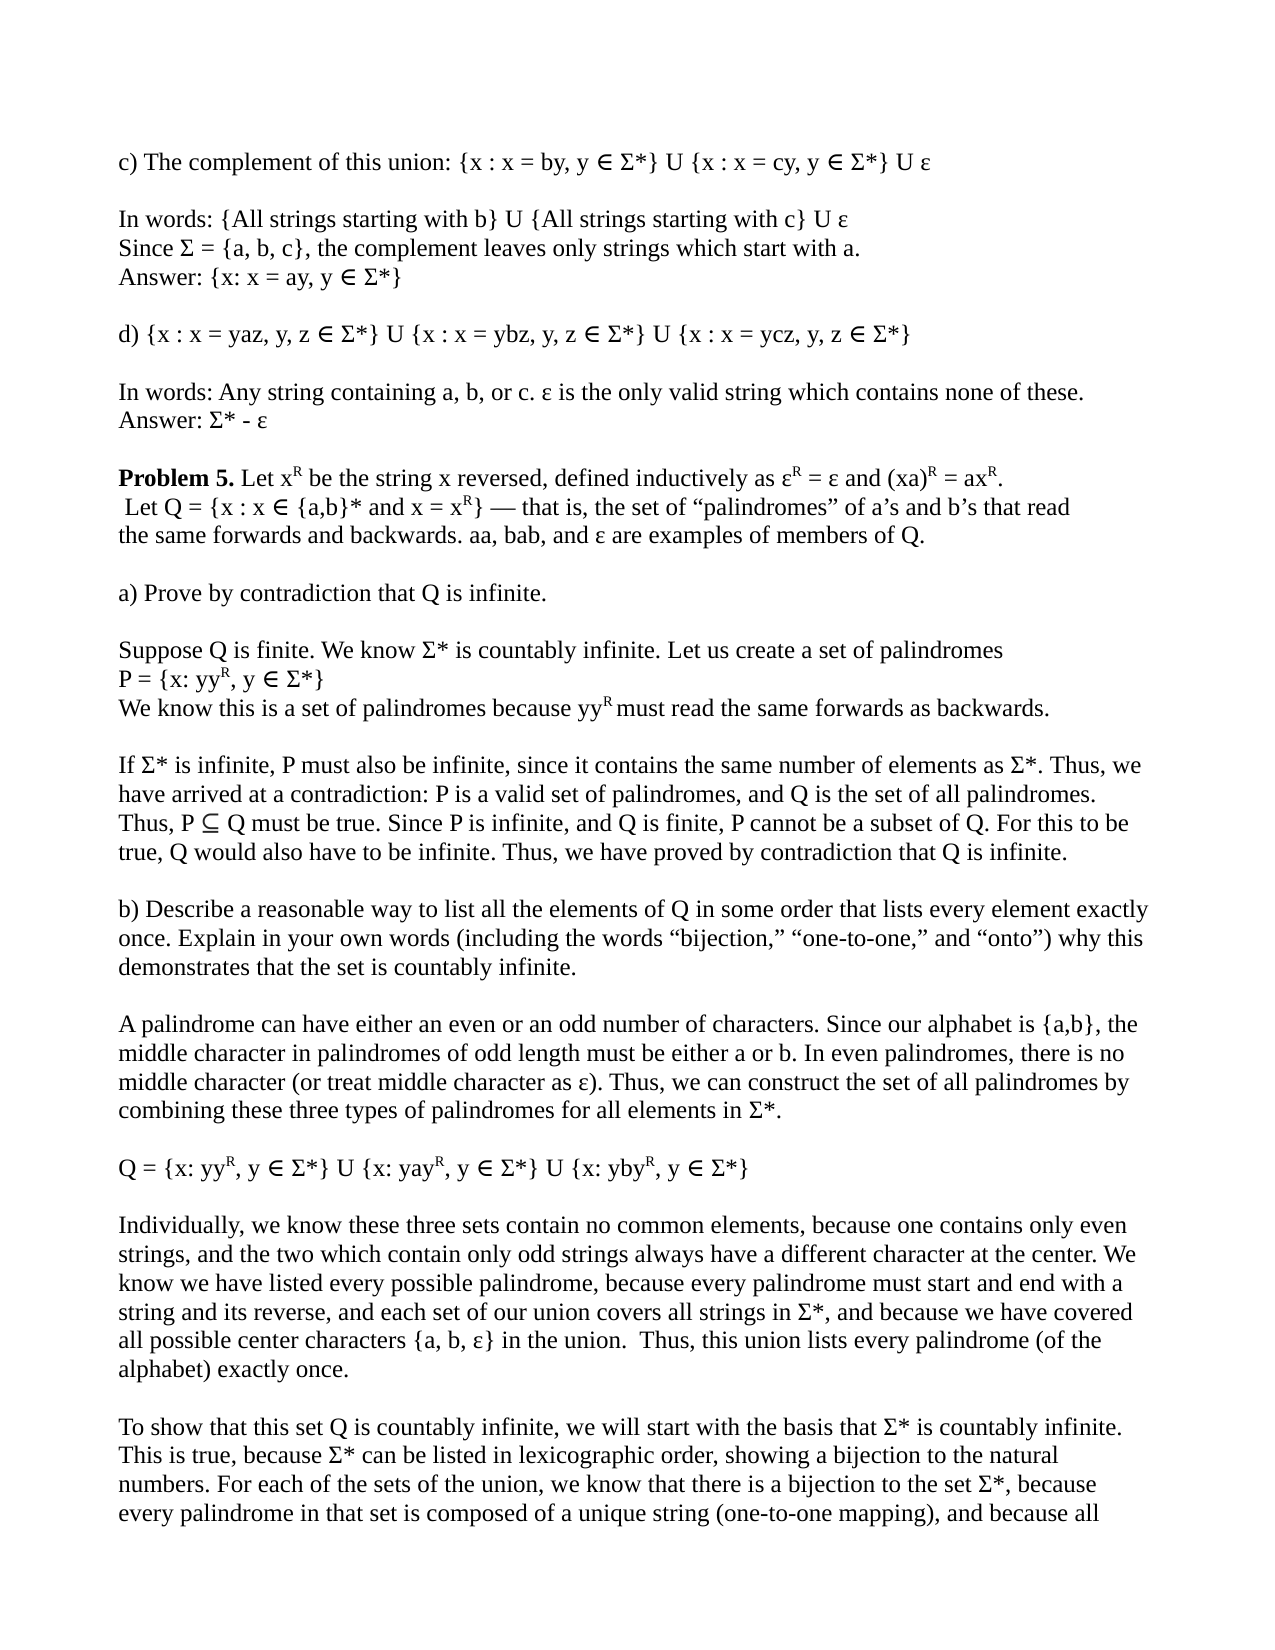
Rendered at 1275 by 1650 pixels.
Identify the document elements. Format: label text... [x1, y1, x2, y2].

text A palindrome can have either an even or an odd number of characters. Since our alphabet is {a,b}, the middle character in palindromes of odd length must be either a or b. In even palindromes, there is no middle character (or treat middle character as ɛ). Thus, we can construct the set of all palindromes by combining these three types of palindromes for all elements in Σ*. [118, 1009, 1157, 1124]
text Suppose Q is finite. We know Σ* is countably infinite. Let us create a set of palindromes [118, 636, 1157, 664]
text Answer: {x: x = ay, y ∈ Σ*} [118, 262, 1157, 291]
text the same forwards and backwards. aa, bab, and ɛ are examples of members of Q. [118, 521, 1157, 549]
text c) The complement of this union: {x : x = by, y ∈ Σ*} U {x : x = cy, y ∈ Σ*} U ɛ [118, 147, 1157, 176]
text To show that this set Q is countably infinite, we will start with the basis that Σ* is countably infinite. This is true, because Σ* can be listed in lexicographic order, showing a bijection to the natural numbers. For each of the sets of the union, we know that there is a bijection to the set Σ*, because every palindrome in that set is composed of a unique string (one-to-one mapping), and because all [118, 1412, 1157, 1527]
text In words: Any string containing a, b, or c. ɛ is the only valid string which contains none of these. [118, 377, 1157, 406]
text Answer: Σ* - ɛ [118, 406, 1157, 434]
text Problem 5. Let xR be the string x reversed, defined inductively as ɛR = ɛ and (xa)R = axR. [118, 463, 1157, 492]
text Since Σ = {a, b, c}, the complement leaves only strings which start with a. [118, 233, 1157, 262]
text Q = {x: yyR, y ∈ Σ*} U {x: yayR, y ∈ Σ*} U {x: ybyR, y ∈ Σ*} [118, 1153, 1157, 1182]
text d) {x : x = yaz, y, z ∈ Σ*} U {x : x = ybz, y, z ∈ Σ*} U {x : x = ycz, y, z ∈ Σ*} [118, 319, 1157, 348]
text In words: {All strings starting with b} U {All strings starting with c} U ɛ [118, 204, 1157, 233]
text b) Describe a reasonable way to list all the elements of Q in some order that lists every element exactly once. Explain in your own words (including the words “bijection,” “one-to-one,” and “onto”) why this demonstrates that the set is countably infinite. [118, 894, 1157, 981]
text We know this is a set of palindromes because yyR must read the same forwards as backwards. [118, 693, 1157, 722]
text Let Q = {x : x ∈ {a,b}* and x = xR} — that is, the set of “palindromes” of a’s and b’s that read [118, 492, 1157, 521]
text a) Prove by contradiction that Q is infinite. [118, 578, 1157, 607]
text If Σ* is infinite, P must also be infinite, since it contains the same number of elements as Σ*. Thus, we have arrived at a contradiction: P is a valid set of palindromes, and Q is the set of all palindromes. Thus, P ⊆ Q must be true. Since P is infinite, and Q is finite, P cannot be a subset of Q. For this to be true, Q would also have to be infinite. Thus, we have proved by contradiction that Q is infinite. [118, 751, 1157, 866]
text P = {x: yyR, y ∈ Σ*} [118, 664, 1157, 693]
text Individually, we know these three sets contain no common elements, because one contains only even strings, and the two which contain only odd strings always have a different character at the center. We know we have listed every possible palindrome, because every palindrome must start and end with a string and its reverse, and each set of our union covers all strings in Σ*, and because we have covered all possible center characters {a, b, ɛ} in the union. Thus, this union lists every palindrome (of the alphabet) exactly once. [118, 1211, 1157, 1383]
